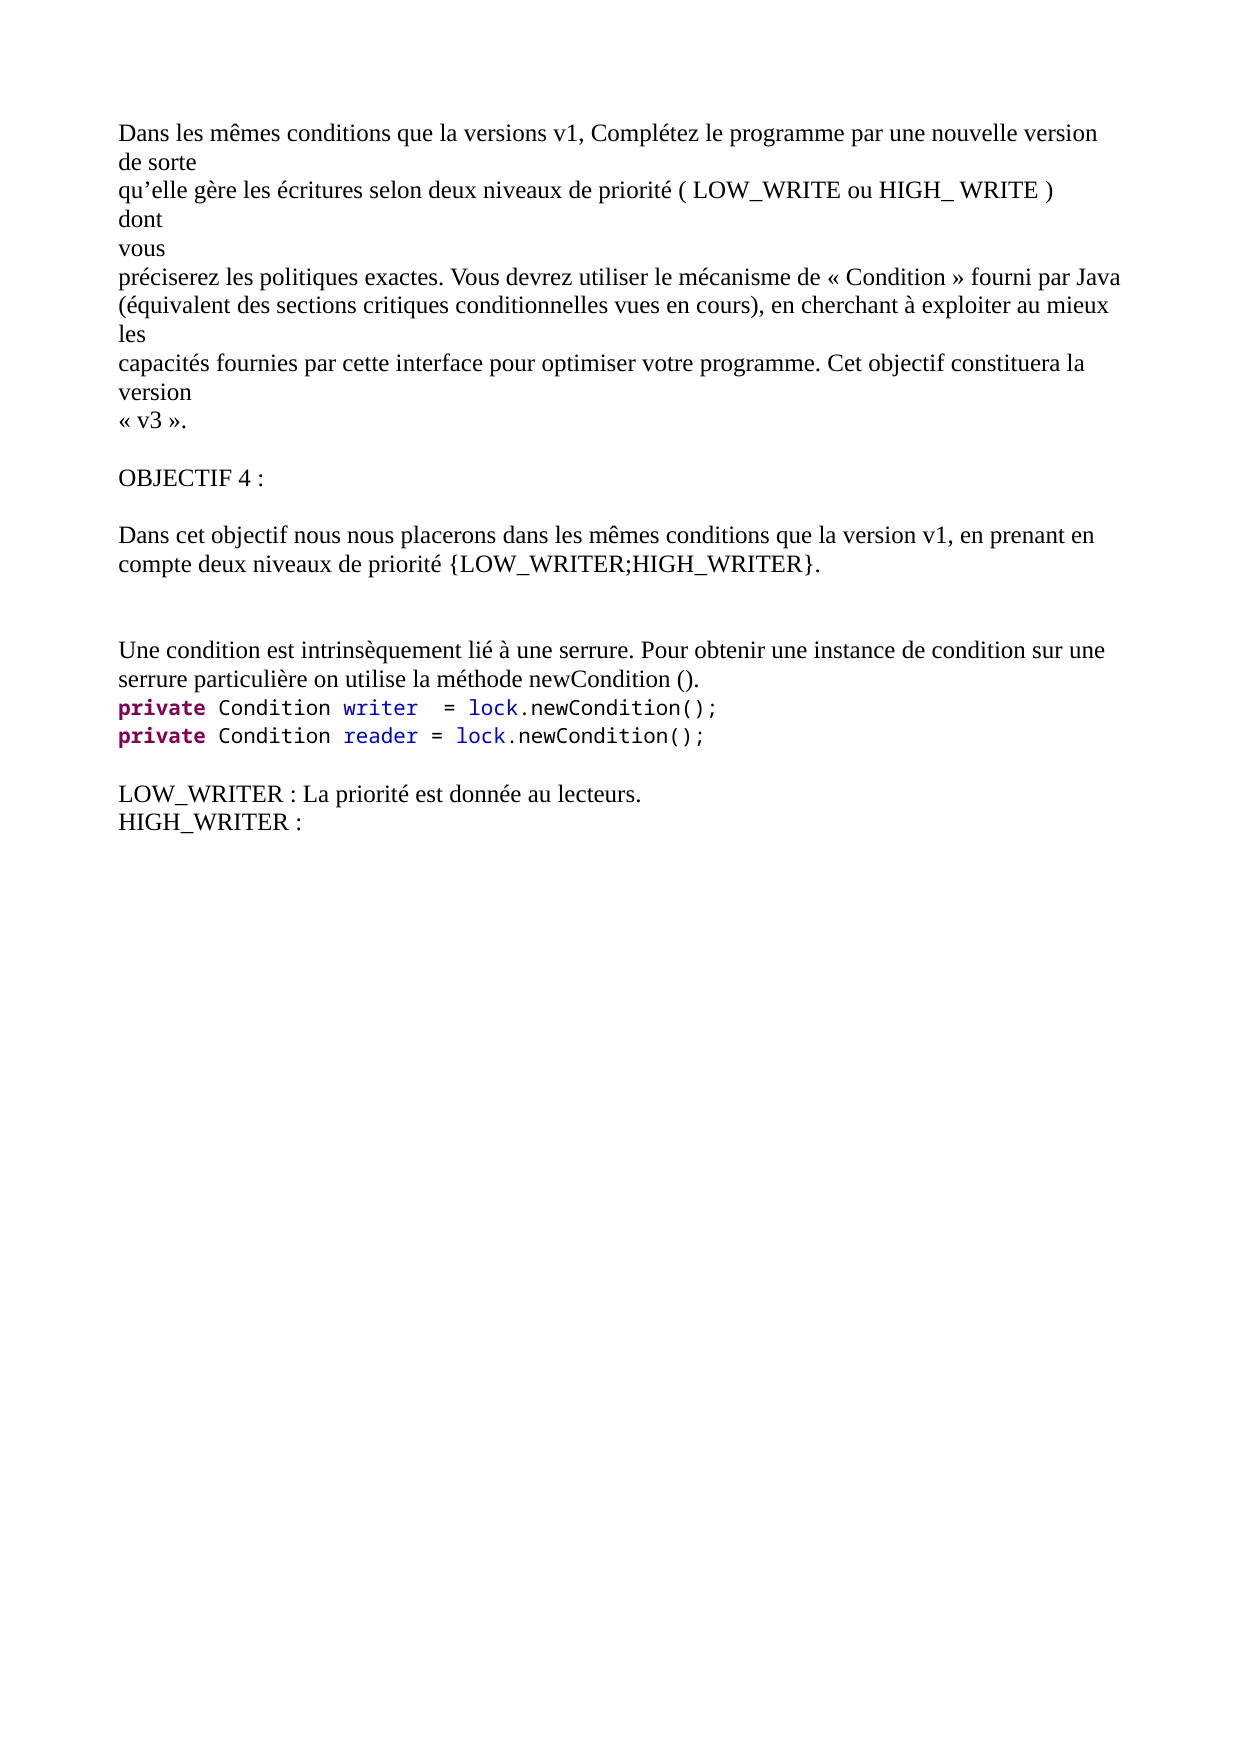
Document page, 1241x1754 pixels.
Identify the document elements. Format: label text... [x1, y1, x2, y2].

text OBJECTIF 4 : [118, 463, 1122, 492]
text préciserez les politiques exactes. Vous devrez utiliser le mécanisme de « Condition » fourni par Java [118, 262, 1122, 291]
text private Condition writer = lock.newCondition(); [118, 693, 1122, 722]
text capacités fournies par cette interface pour optimiser votre programme. Cet objectif constituera la version [118, 348, 1122, 406]
text « v3 ». [118, 406, 1122, 434]
text LOW_WRITER : La priorité est donnée au lecteurs. [118, 779, 1122, 807]
text Dans les mêmes conditions que la versions v1, Complétez le programme par une nouvelle version de sorte [118, 118, 1122, 176]
text Dans cet objectif nous nous placerons dans les mêmes conditions que la version v1, en prenant en compte deux niveaux de priorité {LOW_WRITER;HIGH_WRITER}. [118, 521, 1122, 578]
text Une condition est intrinsèquement lié à une serrure. Pour obtenir une instance de condition sur une serrure particulière on utilise la méthode newCondition (). [118, 636, 1122, 693]
text (équivalent des sections critiques conditionnelles vues en cours), en cherchant à exploiter au mieux les [118, 291, 1122, 348]
text vous [118, 233, 1122, 262]
text HIGH_WRITER : [118, 807, 1122, 836]
text qu’elle gère les écritures selon deux niveaux de priorité ( LOW_WRITE ou HIGH_ WRITE ) [118, 176, 1122, 204]
text dont [118, 204, 1122, 233]
text private Condition reader = lock.newCondition(); [118, 722, 1122, 750]
